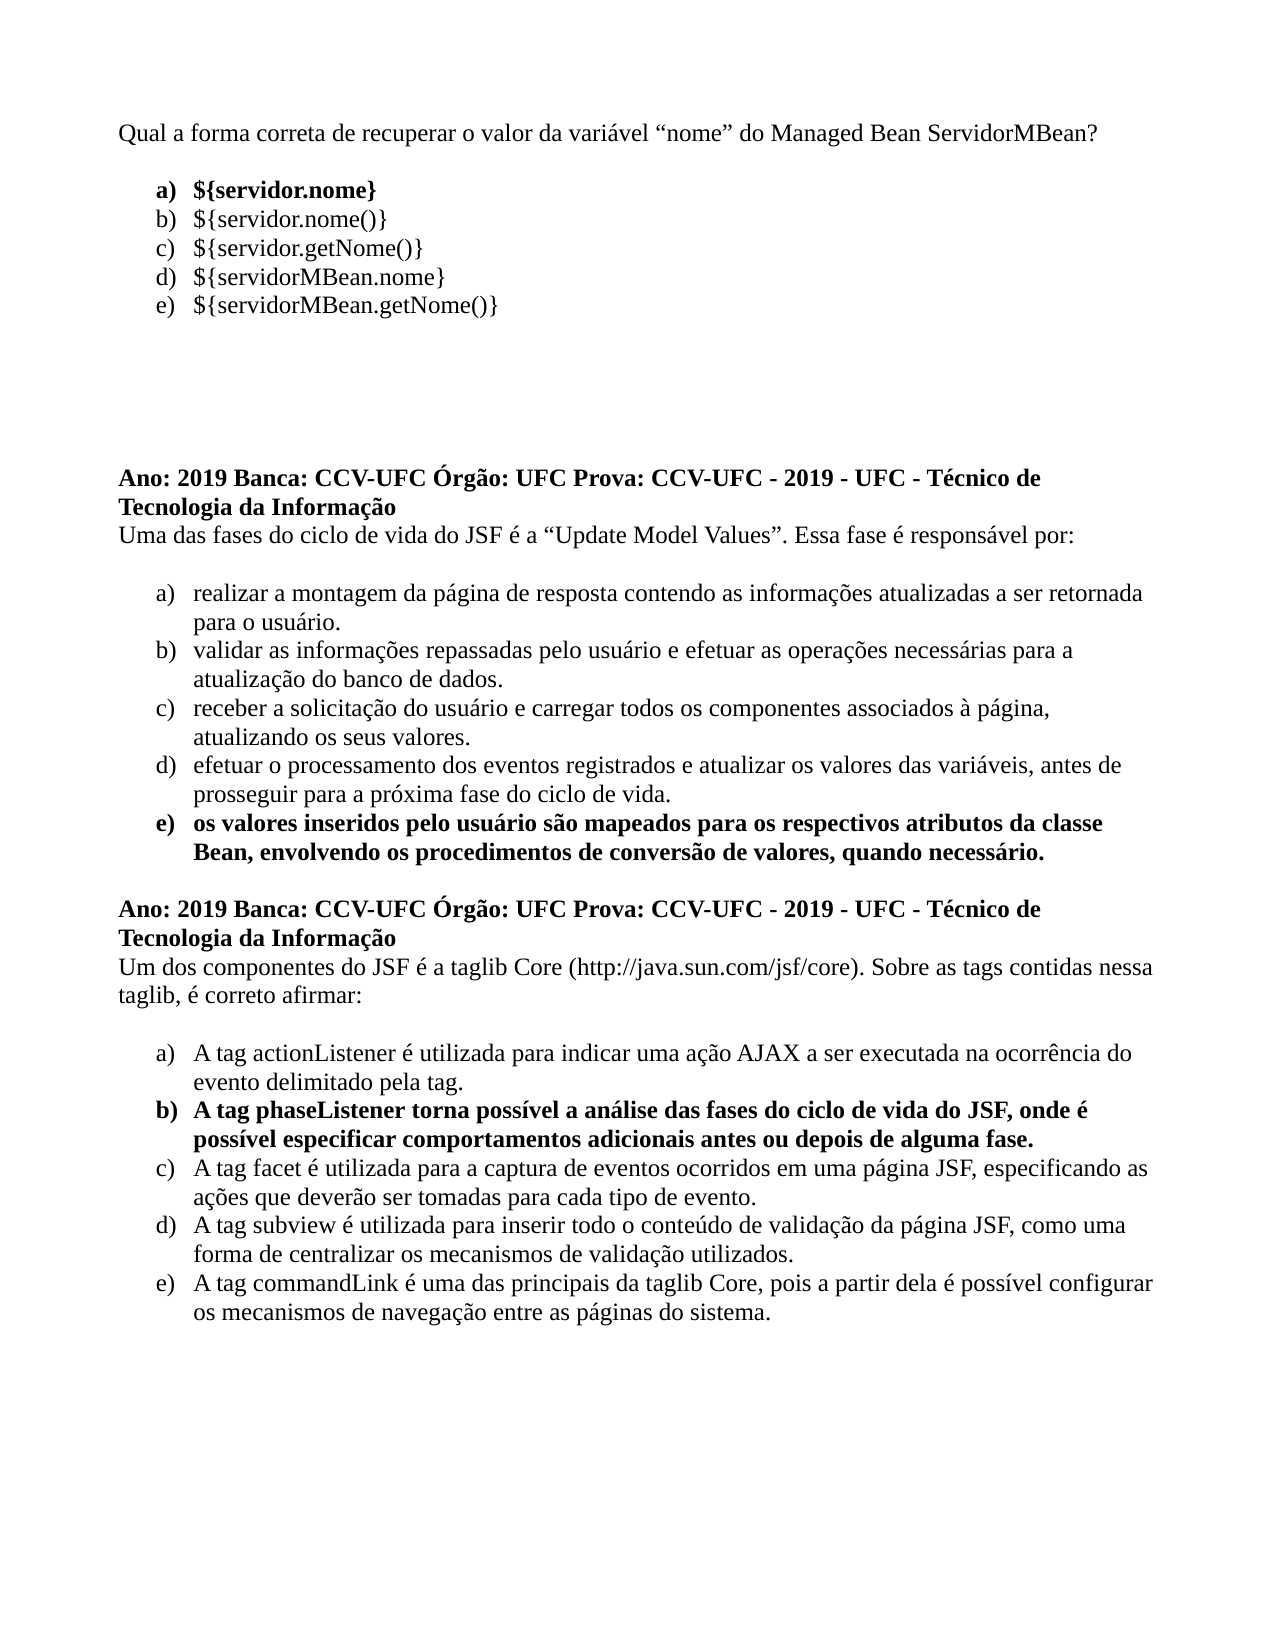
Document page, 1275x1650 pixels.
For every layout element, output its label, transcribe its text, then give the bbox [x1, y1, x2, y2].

text Ano: 2019 Banca: CCV-UFC Órgão: UFC Prova: CCV-UFC - 2019 - UFC - Técnico de Tecnologia da Informação [118, 463, 1157, 521]
list ${servidor.nome()} [156, 204, 1157, 233]
list ${servidor.nome} [156, 176, 1157, 204]
list ${servidor.getNome()} [156, 233, 1157, 262]
list os valores inseridos pelo usuário são mapeados para os respectivos atributos da classe Bean, envolvendo os procedimentos de conversão de valores, quando necessário. [156, 808, 1157, 866]
list A tag facet é utilizada para a captura de eventos ocorridos em uma página JSF, especificando as ações que deverão ser tomadas para cada tipo de evento. [156, 1153, 1157, 1211]
list A tag subview é utilizada para inserir todo o conteúdo de validação da página JSF, como uma forma de centralizar os mecanismos de validação utilizados. [156, 1211, 1157, 1268]
text Um dos componentes do JSF é a taglib Core (http://java.sun.com/jsf/core). Sobre as tags contidas nessa taglib, é correto afirmar: [118, 952, 1157, 1009]
text Uma das fases do ciclo de vida do JSF é a “Update Model Values”. Essa fase é responsável por: [118, 521, 1157, 549]
list A tag commandLink é uma das principais da taglib Core, pois a partir dela é possível configurar os mecanismos de navegação entre as páginas do sistema. [156, 1268, 1157, 1326]
list ${servidorMBean.getNome()} [156, 291, 1157, 319]
list A tag phaseListener torna possível a análise das fases do ciclo de vida do JSF, onde é possível especificar comportamentos adicionais antes ou depois de alguma fase. [156, 1096, 1157, 1153]
list receber a solicitação do usuário e carregar todos os componentes associados à página, atualizando os seus valores. [156, 693, 1157, 751]
text Qual a forma correta de recuperar o valor da variável “nome” do Managed Bean ServidorMBean? [118, 118, 1157, 147]
list efetuar o processamento dos eventos registrados e atualizar os valores das variáveis, antes de prosseguir para a próxima fase do ciclo de vida. [156, 751, 1157, 808]
list validar as informações repassadas pelo usuário e efetuar as operações necessárias para a atualização do banco de dados. [156, 636, 1157, 693]
text Ano: 2019 Banca: CCV-UFC Órgão: UFC Prova: CCV-UFC - 2019 - UFC - Técnico de Tecnologia da Informação [118, 894, 1157, 952]
list ${servidorMBean.nome} [156, 262, 1157, 291]
list realizar a montagem da página de resposta contendo as informações atualizadas a ser retornada para o usuário. [156, 578, 1157, 636]
list A tag actionListener é utilizada para indicar uma ação AJAX a ser executada na ocorrência do evento delimitado pela tag. [156, 1038, 1157, 1096]
